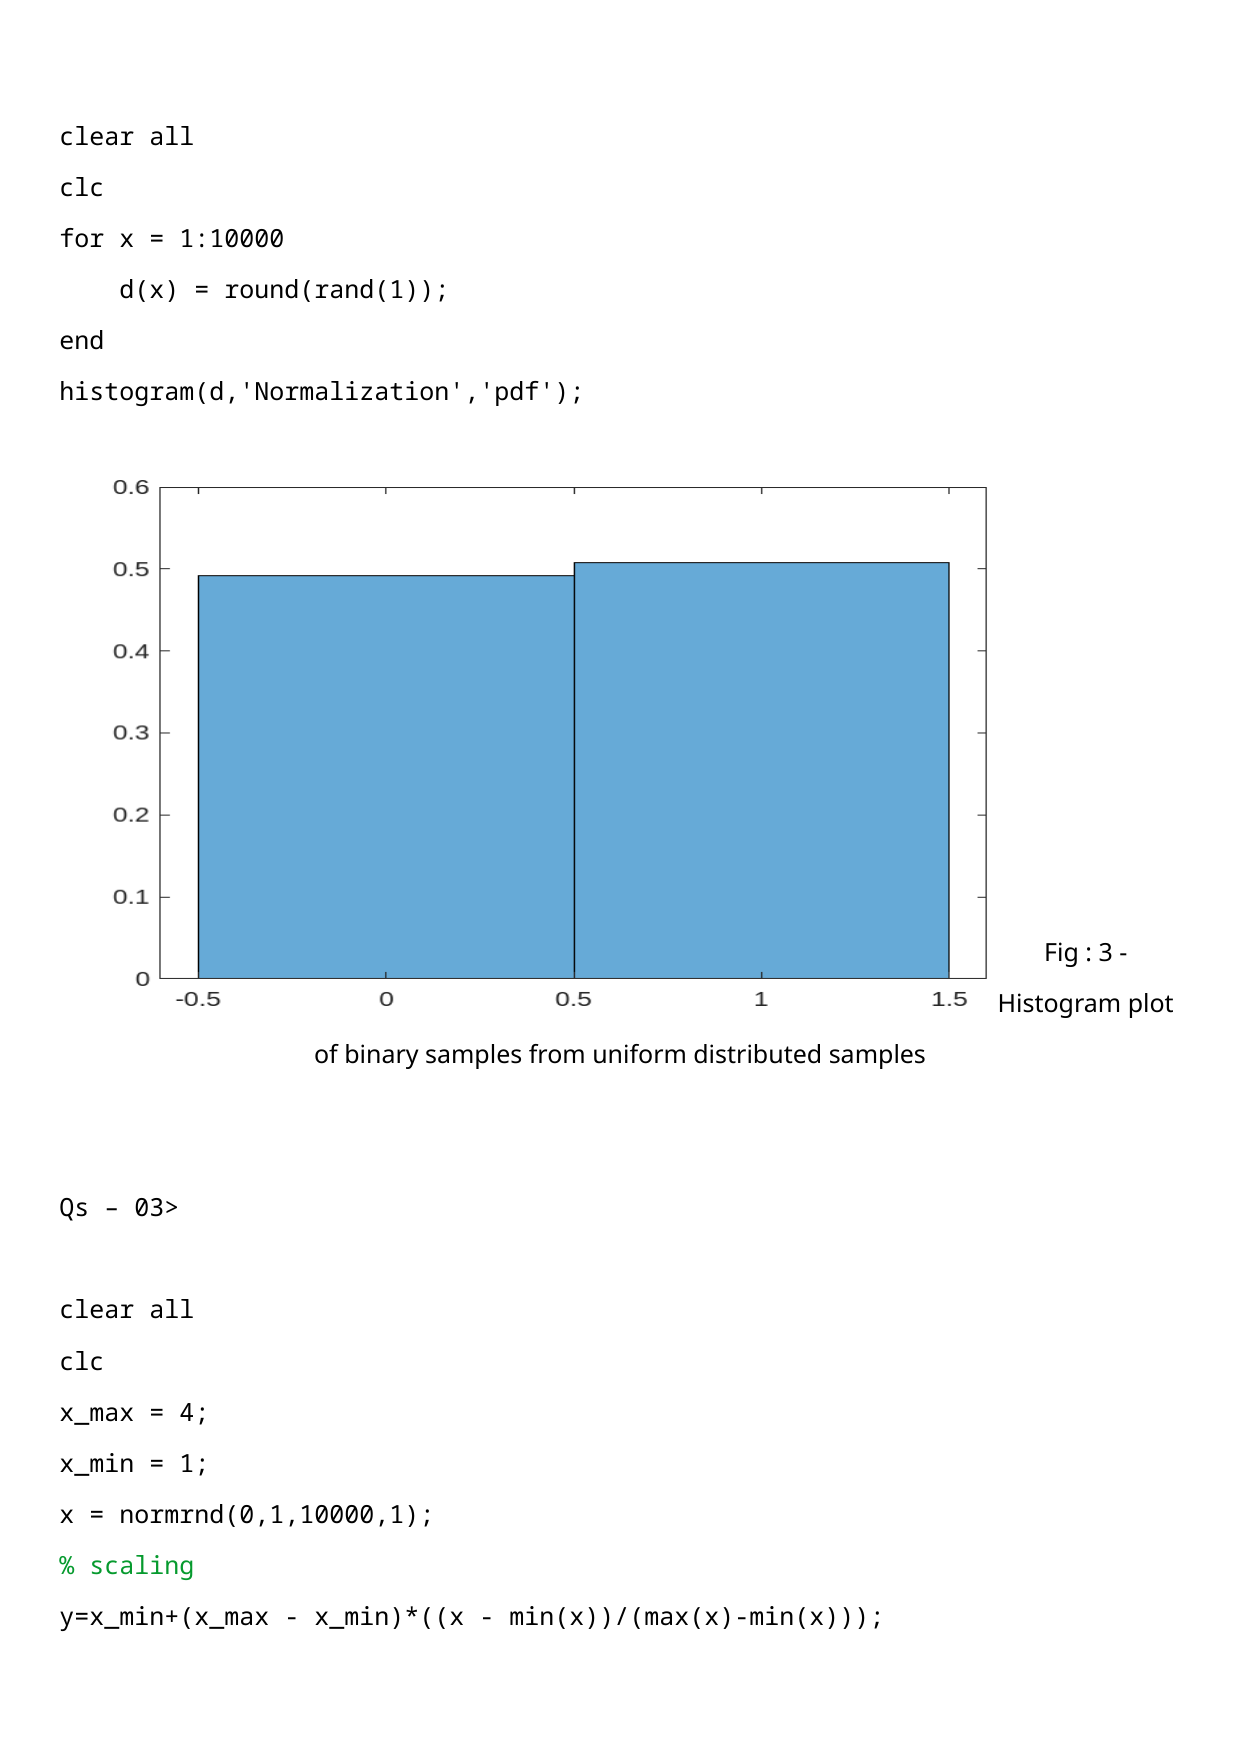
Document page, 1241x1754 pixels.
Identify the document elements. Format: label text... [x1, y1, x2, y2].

text x_min = 1; [59, 1445, 1181, 1479]
text for x = 1:10000 [59, 220, 1181, 254]
picture [109, 477, 990, 1009]
text x = normrnd(0,1,10000,1); [59, 1496, 1181, 1530]
text clc [59, 1343, 1181, 1377]
text clc [59, 169, 1181, 203]
text % scaling [59, 1547, 1181, 1581]
text clear all [59, 1292, 1181, 1326]
text x_max = 4; [59, 1394, 1181, 1428]
text clear all [59, 118, 1181, 152]
text histogram(d,'Normalization','pdf'); [59, 373, 1181, 407]
text Fig : 3 - Histogram plot of binary samples from uniform distributed samples [59, 935, 1181, 1071]
text y=x_min+(x_max - x_min)*((x - min(x))/(max(x)-min(x))); [59, 1598, 1181, 1632]
text end [59, 322, 1181, 356]
text Qs – 03> [59, 1190, 1181, 1224]
text d(x) = round(rand(1)); [59, 271, 1181, 305]
